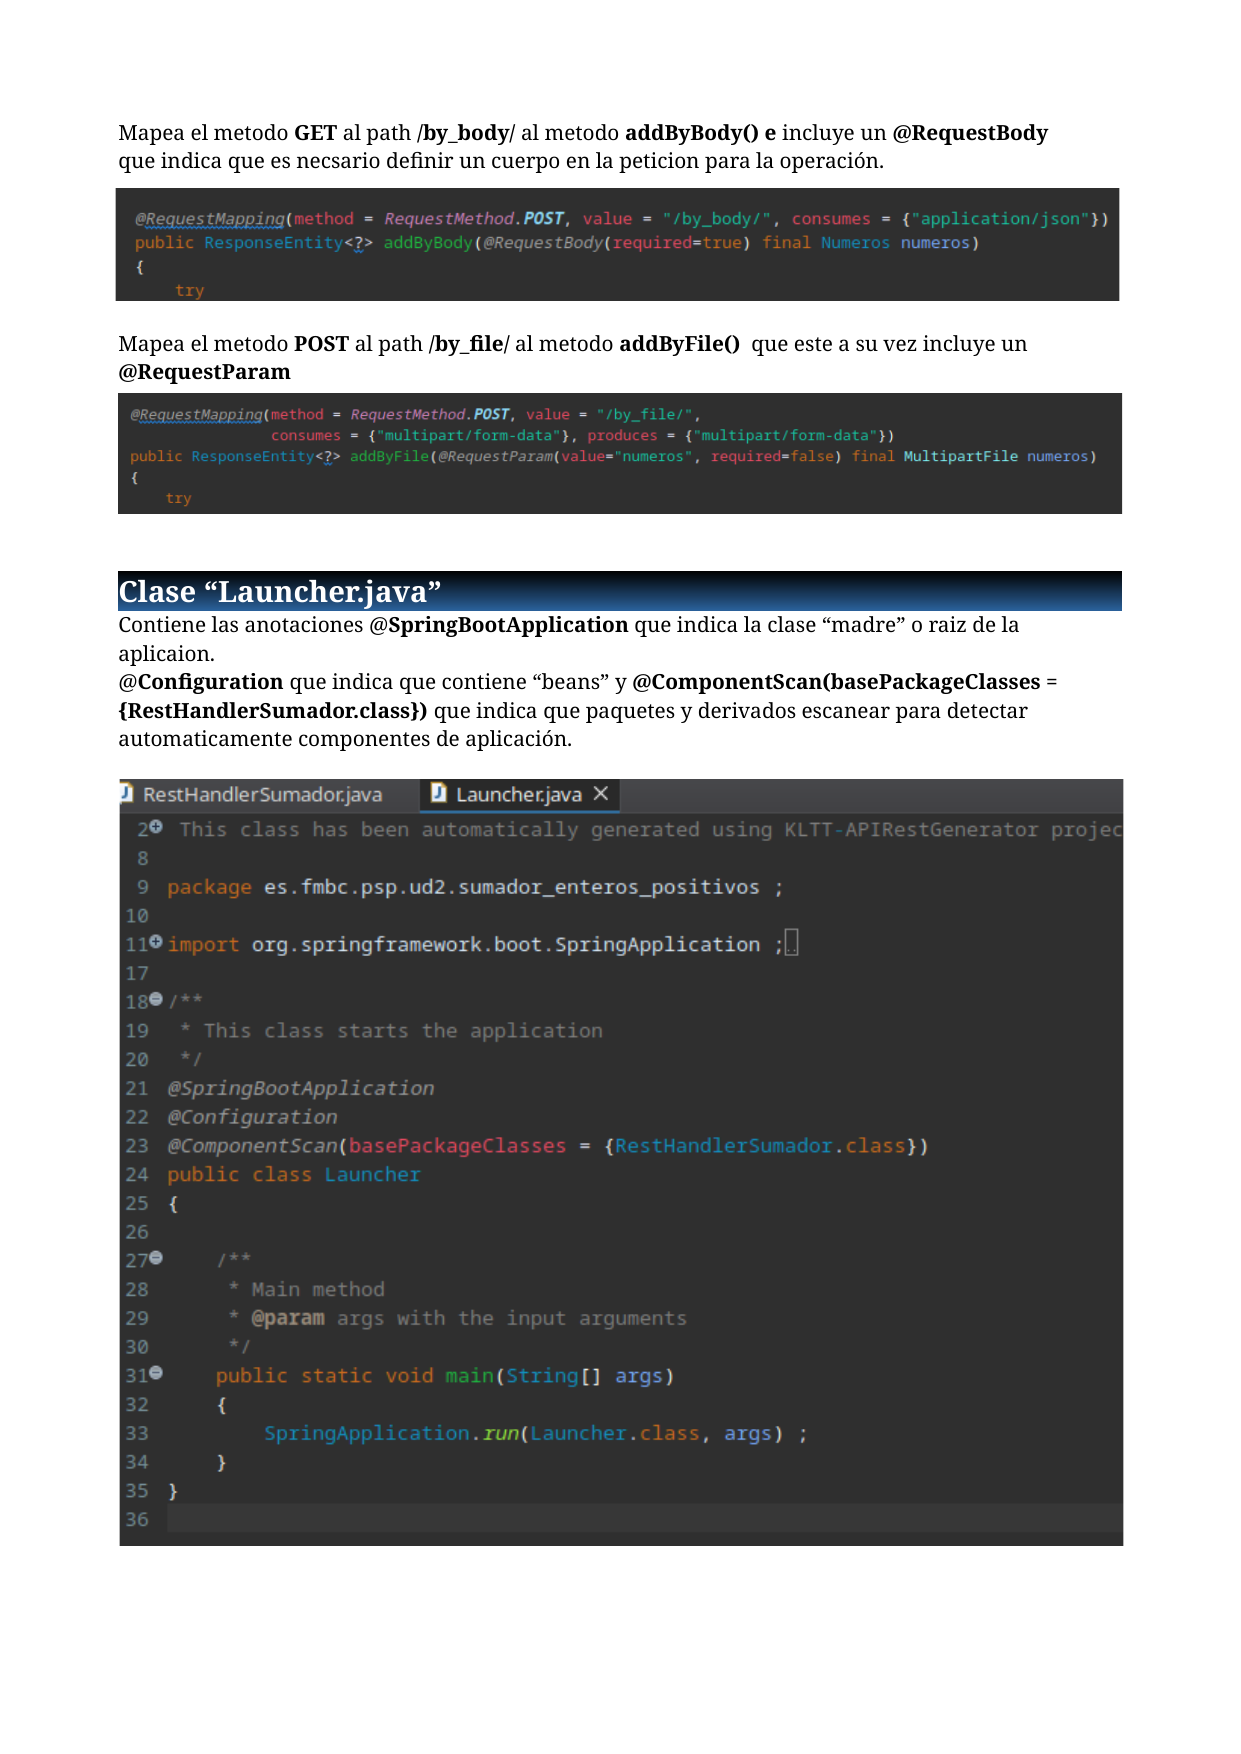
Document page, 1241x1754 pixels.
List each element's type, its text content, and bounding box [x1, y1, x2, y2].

text Mapea el metodo POST al path /by_file/ al metodo addByFile() que este a su vez incluye un @RequestParam [118, 329, 1122, 386]
text Clase “Launcher.java” [118, 571, 1122, 611]
text Mapea el metodo GET al path /by_body/ al metodo addByBody() e incluye un @RequestBody [118, 118, 1122, 147]
text que indica que es necsario definir un cuerpo en la peticion para la operación. [118, 147, 1122, 175]
picture [115, 188, 1120, 301]
picture [118, 393, 1123, 514]
text @Configuration que indica que contiene “beans” y @ComponentScan(basePackageClasses = {RestHandlerSumador.class}) que indica que paquetes y derivados escanear para detectar automaticamente componentes de aplicación. [118, 667, 1122, 753]
text Contiene las anotaciones @SpringBootApplication que indica la clase “madre” o raiz de la aplicaion. [118, 611, 1122, 667]
picture [119, 779, 1124, 1546]
